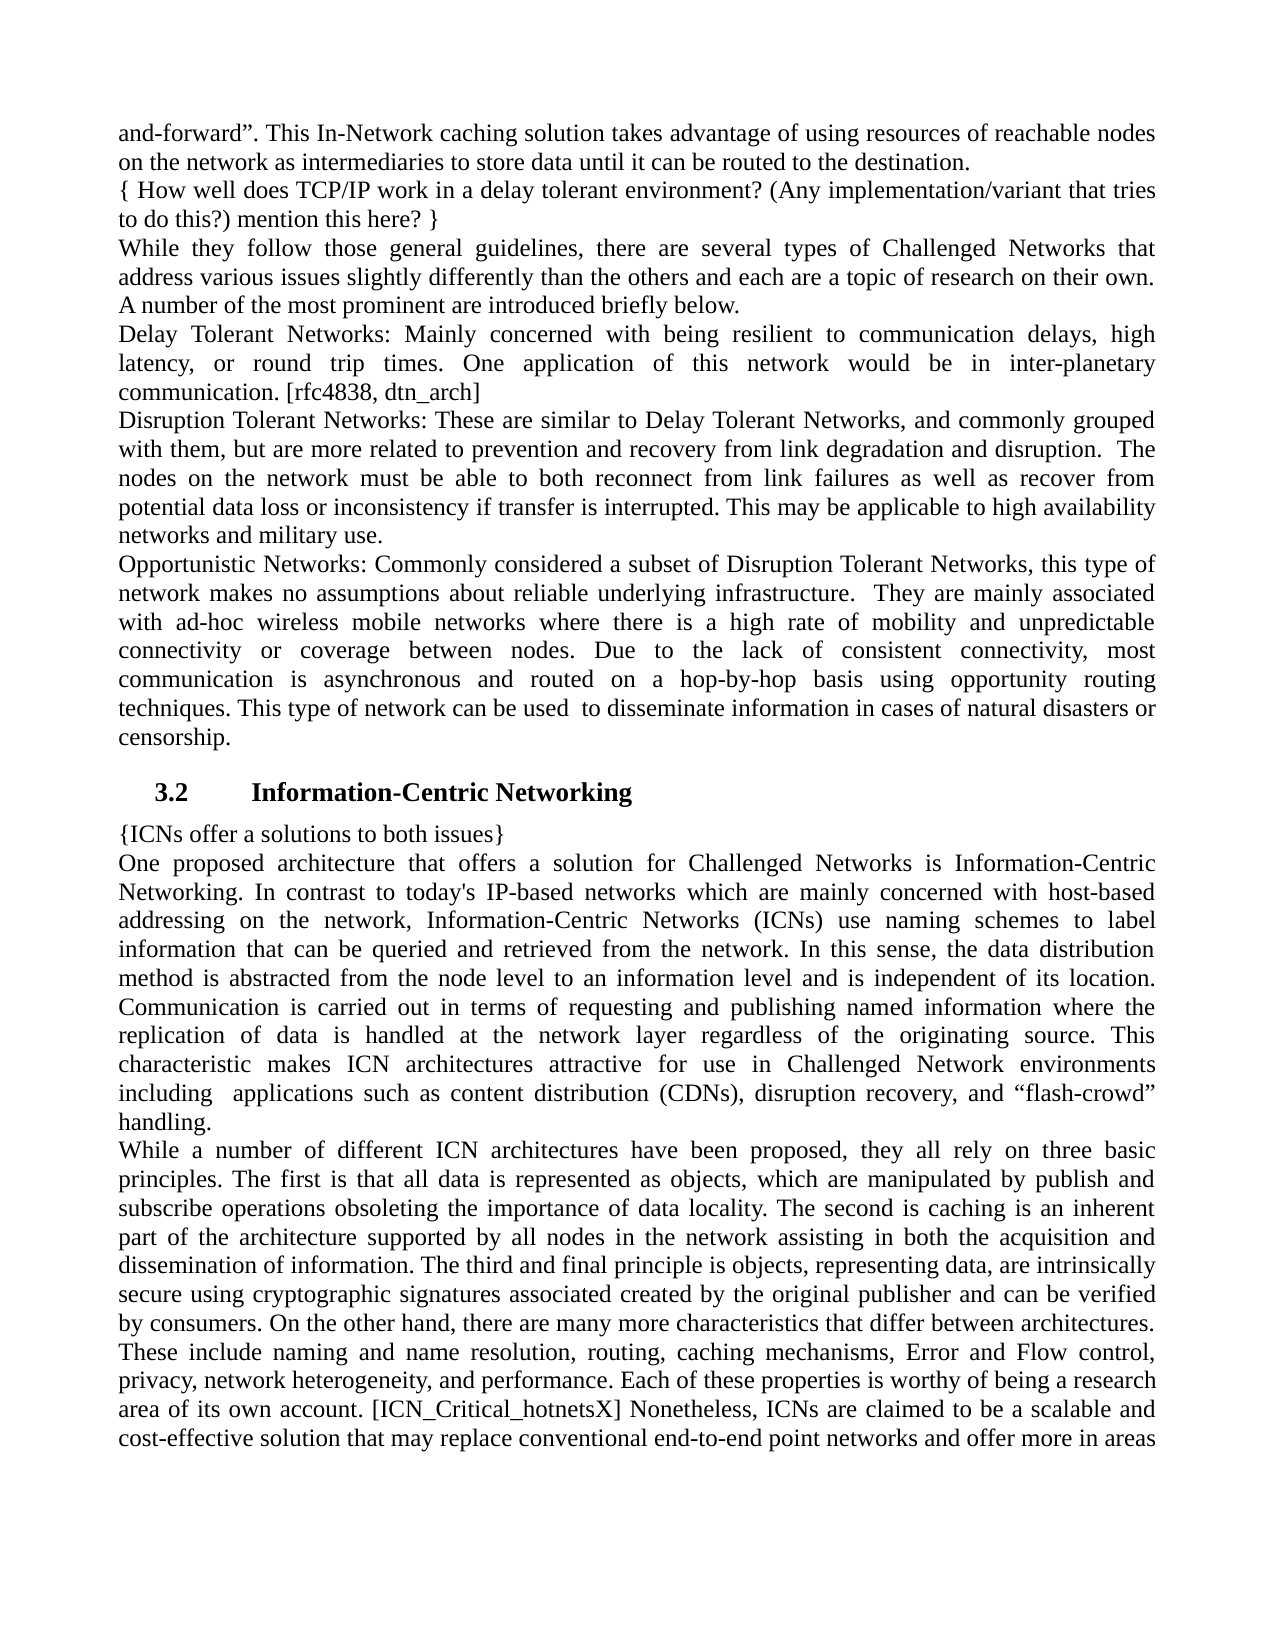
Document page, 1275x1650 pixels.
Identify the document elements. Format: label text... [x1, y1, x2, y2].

text {ICNs offer a solutions to both issues} [118, 819, 1157, 848]
text and-forward”. This In-Network caching solution takes advantage of using resources of reachable nodes on the network as intermediaries to store data until it can be routed to the destination. [118, 118, 1157, 176]
text While a number of different ICN architectures have been proposed, they all rely on three basic principles. The first is that all data is represented as objects, which are manipulated by publish and subscribe operations obsoleting the importance of data locality. The second is caching is an inherent part of the architecture supported by all nodes in the network assisting in both the acquisition and dissemination of information. The third and final principle is objects, representing data, are intrinsically secure using cryptographic signatures associated created by the original publisher and can be verified by consumers. On the other hand, there are many more characteristics that differ between architectures. These include naming and name resolution, routing, caching mechanisms, Error and Flow control, privacy, network heterogeneity, and performance. Each of these properties is worthy of being a research area of its own account. [ICN_Critical_hotnetsX] Nonetheless, ICNs are claimed to be a scalable and cost-effective solution that may replace conventional end-to-end point networks and offer more in areas [118, 1136, 1157, 1452]
text Delay Tolerant Networks: Mainly concerned with being resilient to communication delays, high latency, or round trip times. One application of this network would be in inter-planetary communication. [rfc4838, dtn_arch] [118, 319, 1157, 406]
text { How well does TCP/IP work in a delay tolerant environment? (Any implementation/variant that tries to do this?) mention this here? } [118, 176, 1157, 233]
text One proposed architecture that offers a solution for Challenged Networks is Information-Centric Networking. In contrast to today's IP-based networks which are mainly concerned with host-based addressing on the network, Information-Centric Networks (ICNs) use naming schemes to label information that can be queried and retrieved from the network. In this sense, the data distribution method is abstracted from the node level to an information level and is independent of its location. Communication is carried out in terms of requesting and publishing named information where the replication of data is handled at the network layer regardless of the originating source. This characteristic makes ICN architectures attractive for use in Challenged Network environments including applications such as content distribution (CDNs), disruption recovery, and “flash-crowd” handling. [118, 848, 1157, 1136]
subtitle Information-Centric Networking [148, 776, 1157, 807]
text While they follow those general guidelines, there are several types of Challenged Networks that address various issues slightly differently than the others and each are a topic of research on their own. A number of the most prominent are introduced briefly below. [118, 233, 1157, 319]
text Disruption Tolerant Networks: These are similar to Delay Tolerant Networks, and commonly grouped with them, but are more related to prevention and recovery from link degradation and disruption. The nodes on the network must be able to both reconnect from link failures as well as recover from potential data loss or inconsistency if transfer is interrupted. This may be applicable to high availability networks and military use. [118, 406, 1157, 549]
text Opportunistic Networks: Commonly considered a subset of Disruption Tolerant Networks, this type of network makes no assumptions about reliable underlying infrastructure. They are mainly associated with ad-hoc wireless mobile networks where there is a high rate of mobility and unpredictable connectivity or coverage between nodes. Due to the lack of consistent connectivity, most communication is asynchronous and routed on a hop-by-hop basis using opportunity routing techniques. This type of network can be used to disseminate information in cases of natural disasters or censorship. [118, 549, 1157, 751]
